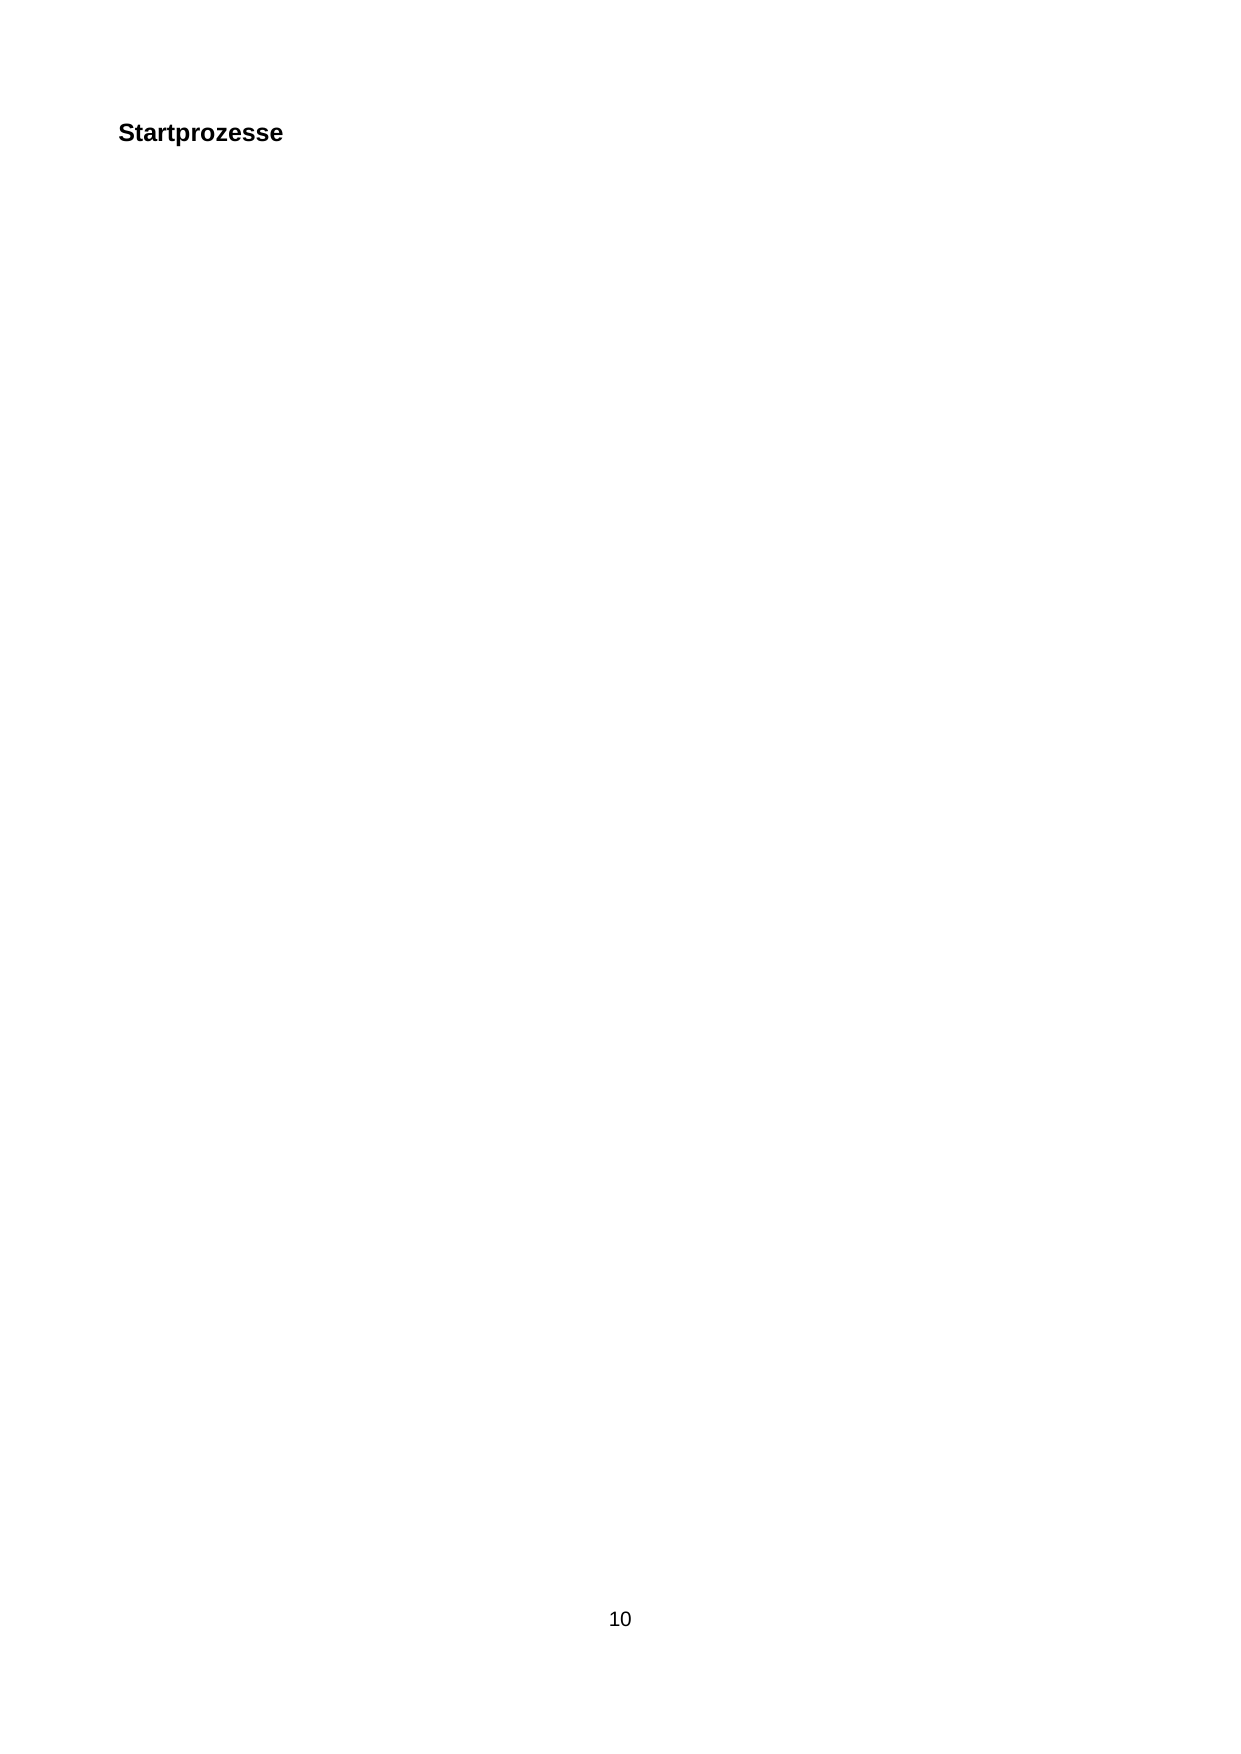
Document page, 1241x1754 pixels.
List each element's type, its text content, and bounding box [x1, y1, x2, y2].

subtitle Startprozesse [118, 118, 1122, 147]
